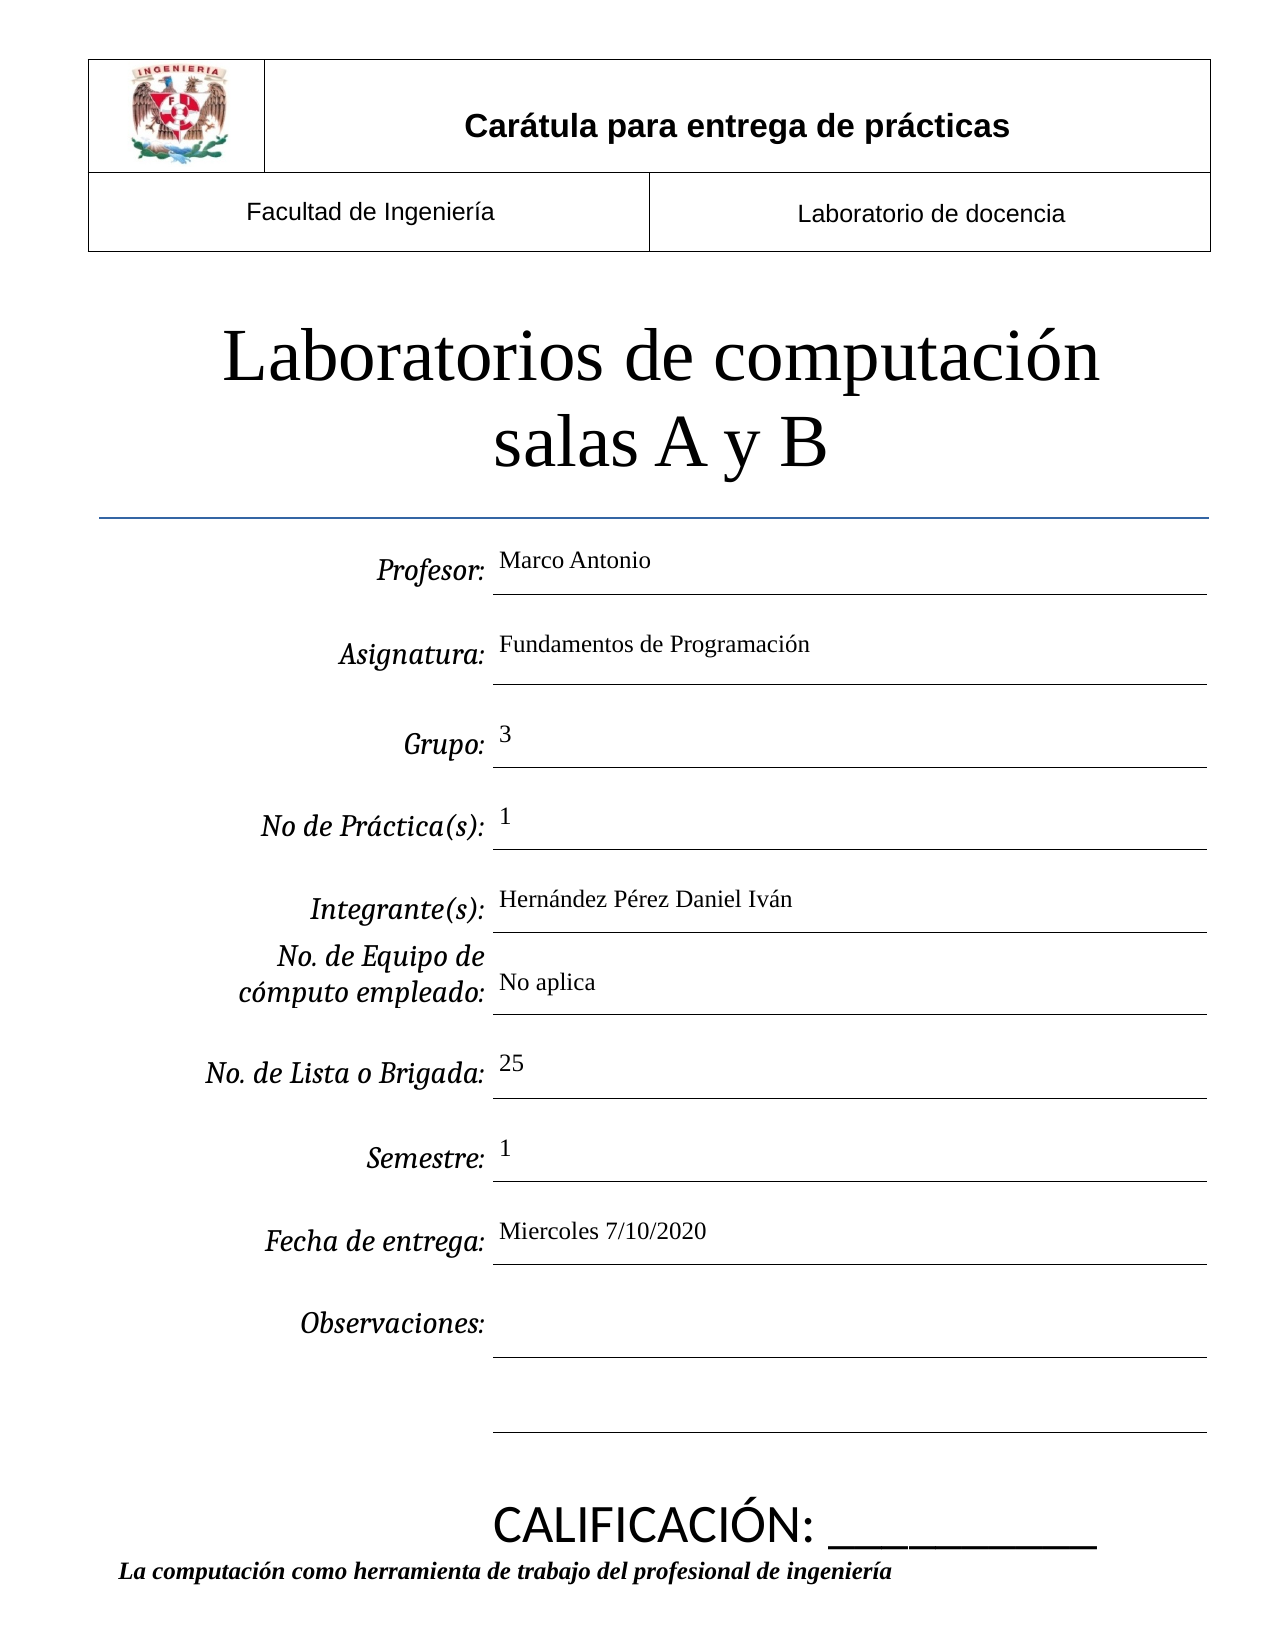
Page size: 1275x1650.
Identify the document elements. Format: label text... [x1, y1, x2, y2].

table_header [118, 511, 493, 517]
table_cell Fundamentos de Programación [493, 595, 1207, 684]
table_header Marco Antonio [493, 519, 1207, 594]
table_cell 1 [493, 1099, 1207, 1181]
text Laboratorios de computación [118, 310, 1205, 396]
table_cell [493, 1358, 1207, 1432]
table_cell 25 [493, 1015, 1207, 1098]
text salas A y B [118, 396, 1205, 482]
table_cell No de Práctica(s): [118, 766, 493, 849]
table_cell Laboratorio de docencia [650, 173, 1210, 251]
table_cell Observaciones: [118, 1264, 493, 1357]
table_cell Grupo: [118, 684, 493, 766]
table_header Carátula para entrega de prácticas [265, 60, 1210, 172]
text CALIFICACIÓN: __________ [118, 1489, 1205, 1556]
table_cell 3 [493, 685, 1207, 766]
table_cell Fecha de entrega: [118, 1181, 493, 1263]
table_cell 1 [493, 768, 1207, 849]
text La computación como herramienta de trabajo del profesional de ingeniería [118, 1556, 1205, 1584]
table_cell Integrante(s): [118, 849, 493, 932]
table_cell Hernández Pérez Daniel Iván [493, 850, 1207, 932]
table_cell Facultad de Ingeniería [89, 173, 649, 251]
table_cell Semestre: [118, 1098, 493, 1181]
table_cell [493, 1265, 1207, 1357]
table_header [493, 511, 1207, 517]
table_cell No. de Lista o Brigada: [118, 1014, 493, 1098]
table_cell Miercoles 7/10/2020 [493, 1182, 1207, 1263]
table_cell Asignatura: [118, 594, 493, 684]
table_cell No aplica [493, 933, 1207, 1013]
table_cell [118, 1357, 493, 1432]
table_header Profesor: [118, 519, 493, 594]
table_cell No. de Equipo de cómputo empleado: [118, 932, 493, 1013]
table_header [89, 60, 264, 172]
